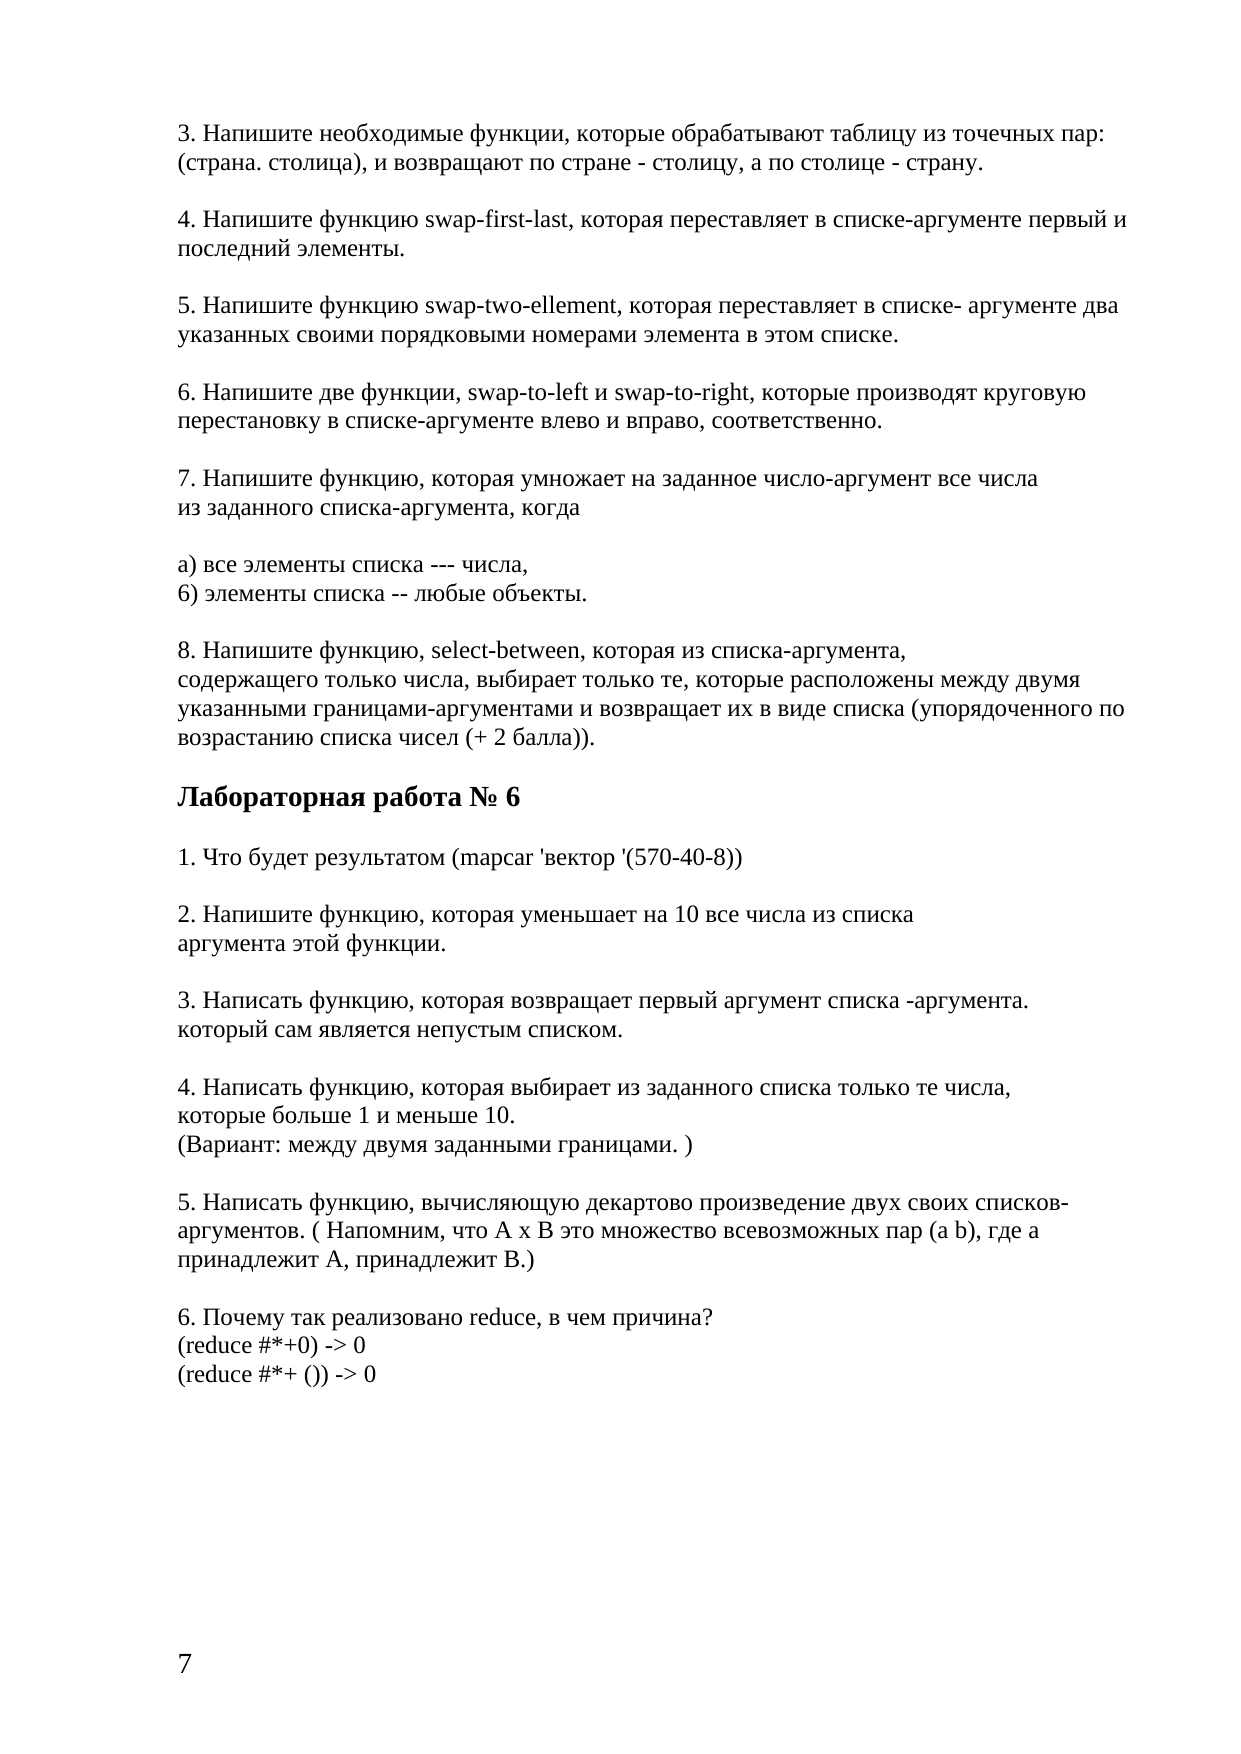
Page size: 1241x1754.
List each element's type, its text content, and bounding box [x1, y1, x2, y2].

text которые больше 1 и меньше 10. [177, 1100, 1152, 1129]
text 8. Напишите функцию, select-between, которая из списка-аргумента, [177, 636, 1152, 664]
text 6. Напишите две функции, swap-to-left и swap-to-right, которые производят круговую перестановку в списке-аргументе влево и вправо, соответственно. [177, 377, 1152, 434]
text 3. Напишите необходимые функции, которые обрабатывают таблицу из точечных пар: [177, 118, 1152, 147]
text который сам является непустым списком. [177, 1014, 1152, 1043]
text 3. Написать функцию, которая возвращает первый аргумент списка -аргумента. [177, 985, 1152, 1014]
text 6. Почему так реализовано reduce, в чем причина? [177, 1302, 1152, 1330]
text 4. Напишите функцию swap-first-last, которая переставляет в списке-аргументе первый и последний элементы. [177, 204, 1152, 262]
text (reduce #*+0) -> 0 [177, 1330, 1152, 1359]
text 1. Что будет результатом (mapcar 'вектор '(570-40-8)) [177, 842, 1152, 870]
text a) все элементы списка --- числа, [177, 549, 1152, 578]
text содержащего только числа, выбирает только те, которые расположены между двумя указанными границами-аргументами и возвращает их в виде списка (упорядоченного по возрастанию списка чисел (+ 2 балла)). [177, 664, 1152, 751]
text 6) элементы списка -- любые объекты. [177, 578, 1152, 607]
text (Вариант: между двумя заданными границами. ) [177, 1129, 1152, 1158]
text из заданного списка-аргумента, когда [177, 492, 1152, 521]
text 5. Напишите функцию swap-two-ellement, которая переставляет в списке- аргументе два указанных своими порядковыми номерами элемента в этом списке. [177, 291, 1152, 348]
text 5. Написать функцию, вычисляющую декартово произведение двух своих списков-аргументов. ( Напомним, что А х В это множество всевозможных пар (a b), где а принадлежит А, принадлежит В.) [177, 1187, 1152, 1273]
text аргумента этой функции. [177, 928, 1152, 957]
text 4. Написать функцию, которая выбирает из заданного списка только те числа, [177, 1072, 1152, 1100]
text (reduce #*+ ()) -> 0 [177, 1359, 1152, 1388]
text Лабораторная работа № 6 [177, 779, 1152, 813]
text 2. Напишите функцию, которая уменьшает на 10 все числа из списка [177, 899, 1152, 928]
text 7. Напишите функцию, которая умножает на заданное число-аргумент все числа [177, 463, 1152, 492]
text (страна. столица), и возвращают по стране - столицу, а по столице - страну. [177, 147, 1152, 176]
